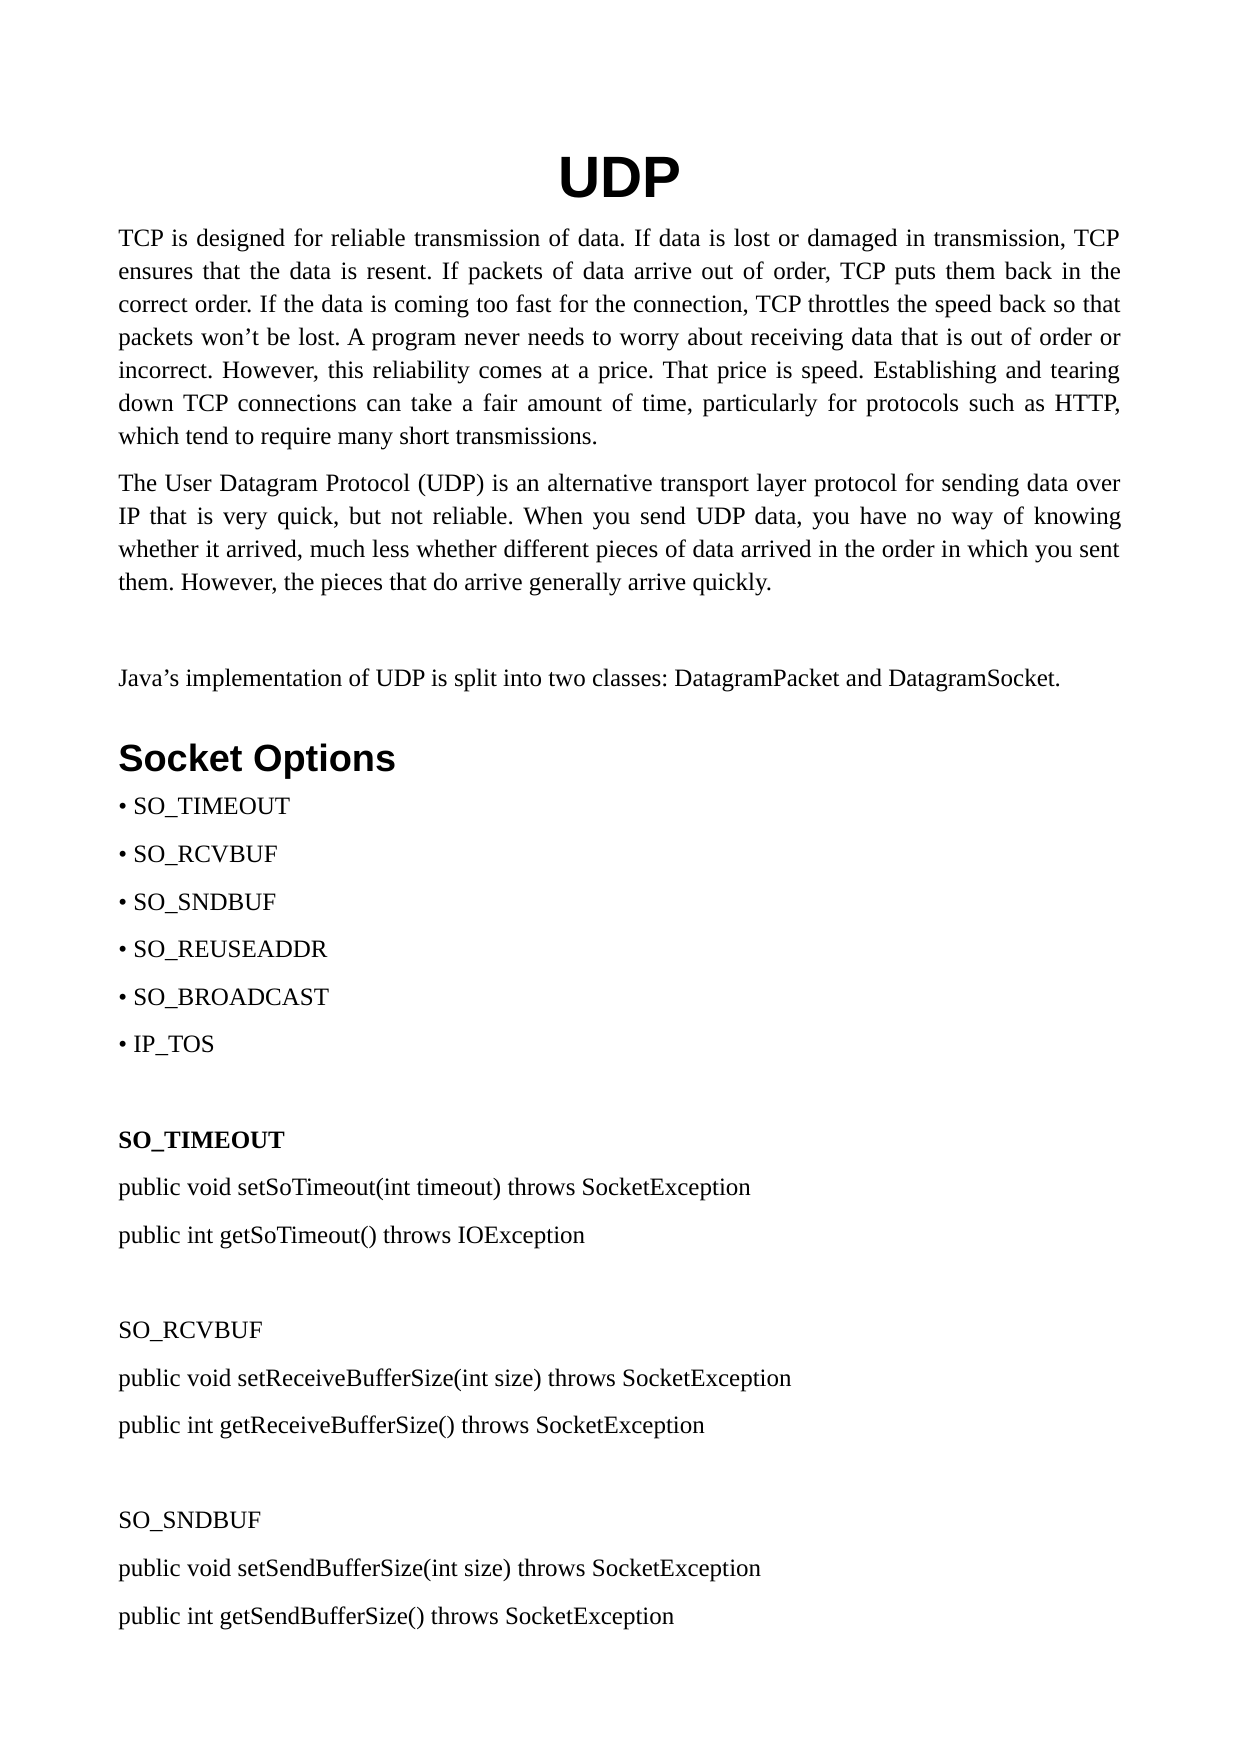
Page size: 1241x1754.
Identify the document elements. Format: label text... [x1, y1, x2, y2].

text TCP is designed for reliable transmission of data. If data is lost or damaged in transmission, TCP ensures that the data is resent. If packets of data arrive out of order, TCP puts them back in the correct order. If the data is coming too fast for the connection, TCP throttles the speed back so that packets won’t be lost. A program never needs to worry about receiving data that is out of order or incorrect. However, this reliability comes at a price. That price is speed. Establishing and tearing down TCP connections can take a fair amount of time, particularly for protocols such as HTTP, which tend to require many short transmissions. [118, 223, 1122, 449]
text public void setReceiveBufferSize(int size) throws SocketException [118, 1363, 1122, 1391]
text public void setSendBufferSize(int size) throws SocketException [118, 1553, 1122, 1582]
text • SO_SNDBUF [118, 887, 1122, 915]
text Java’s implementation of UDP is split into two classes: DatagramPacket and DatagramSocket. [118, 663, 1122, 691]
text SO_SNDBUF [118, 1506, 1122, 1534]
text • IP_TOS [118, 1029, 1122, 1058]
text • SO_REUSEADDR [118, 934, 1122, 963]
text • SO_TIMEOUT [118, 791, 1122, 820]
text public int getSendBufferSize() throws SocketException [118, 1601, 1122, 1629]
text • SO_BROADCAST [118, 982, 1122, 1011]
text The User Datagram Protocol (UDP) is an alternative transport layer protocol for sending data over IP that is very quick, but not reliable. When you send UDP data, you have no way of knowing whether it arrived, much less whether different pieces of data arrived in the order in which you sent them. However, the pieces that do arrive generally arrive quickly. [118, 468, 1122, 596]
text SO_RCVBUF [118, 1315, 1122, 1344]
title UDP [118, 143, 1122, 210]
text public void setSoTimeout(int timeout) throws SocketException [118, 1172, 1122, 1201]
text public int getReceiveBufferSize() throws SocketException [118, 1410, 1122, 1439]
text public int getSoTimeout() throws IOException [118, 1220, 1122, 1249]
text SO_TIMEOUT [118, 1125, 1122, 1153]
subtitle Socket Options [118, 735, 1122, 779]
text • SO_RCVBUF [118, 839, 1122, 868]
